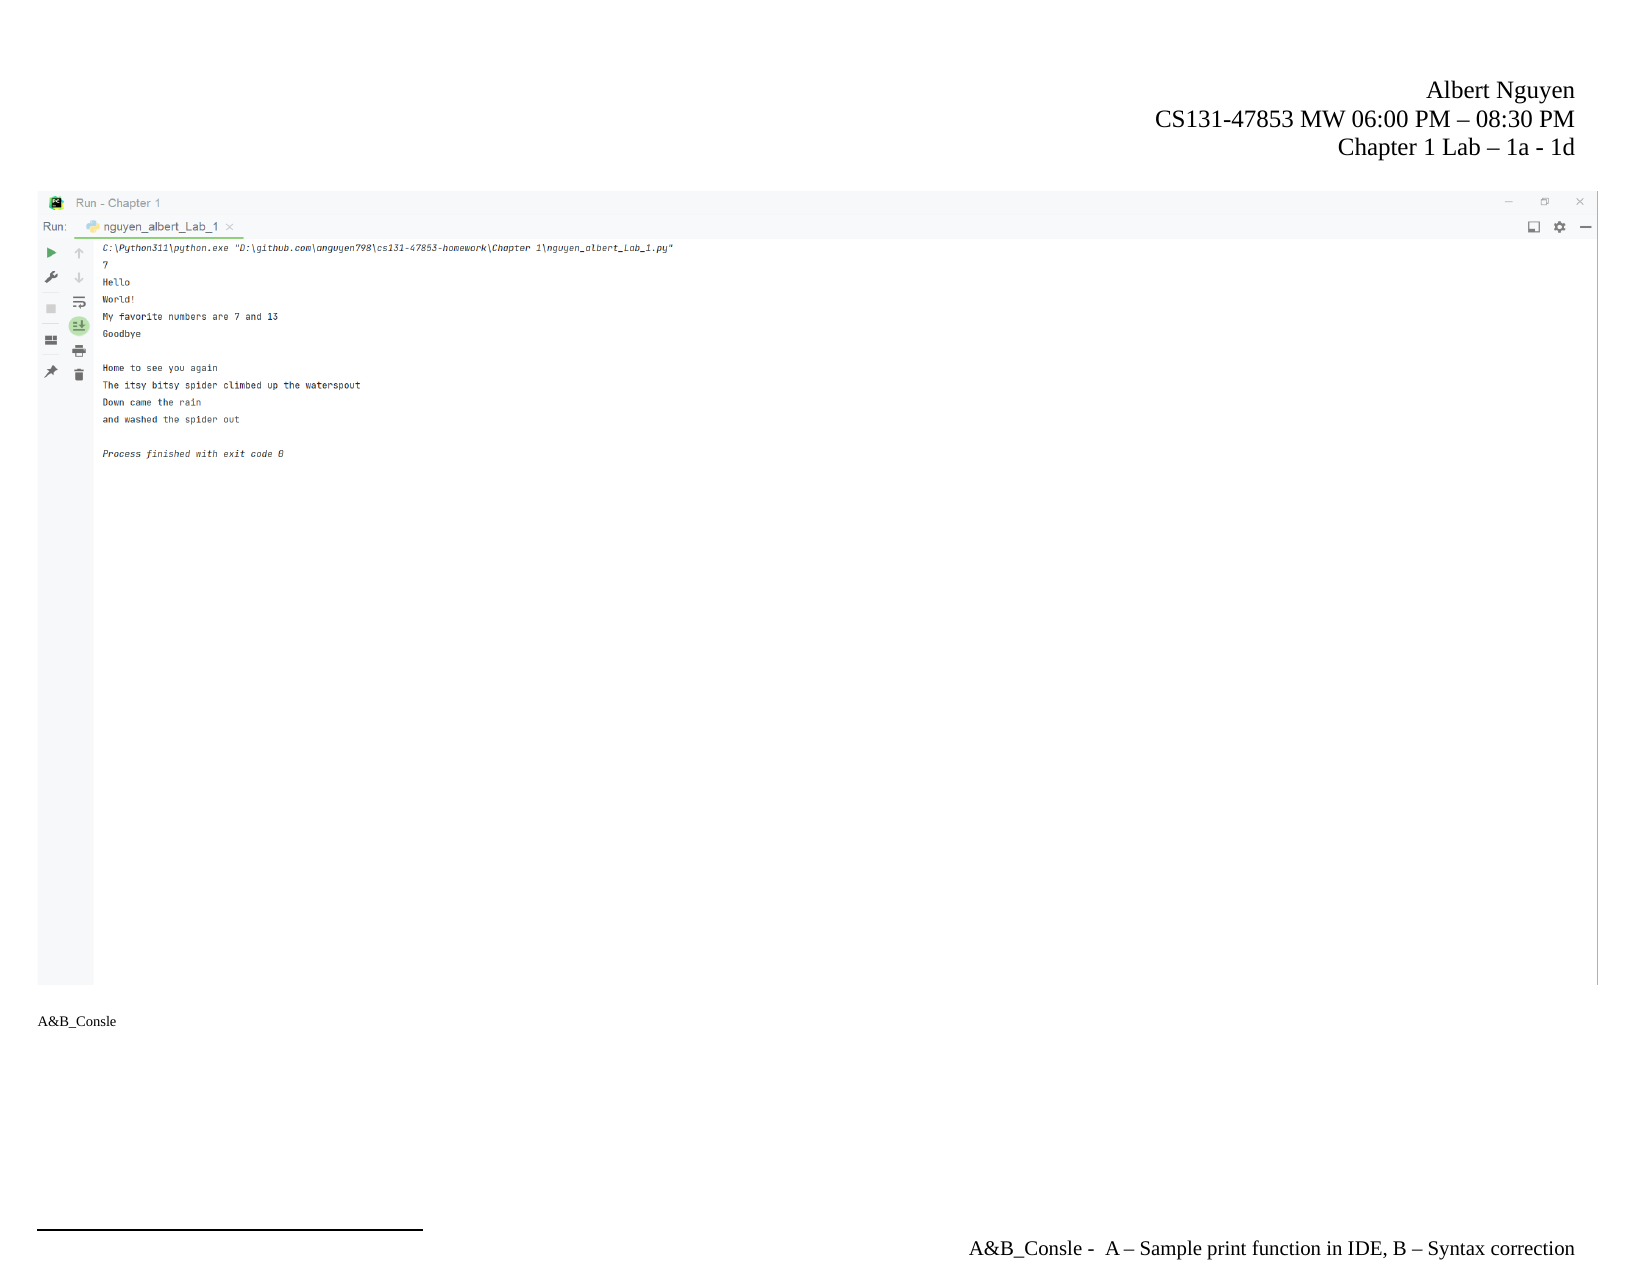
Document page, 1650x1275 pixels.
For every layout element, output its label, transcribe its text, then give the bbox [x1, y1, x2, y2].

text - A – Sample print function in IDE, B – Syntax correction [37, 1236, 1575, 1260]
picture [37, 191, 1598, 985]
